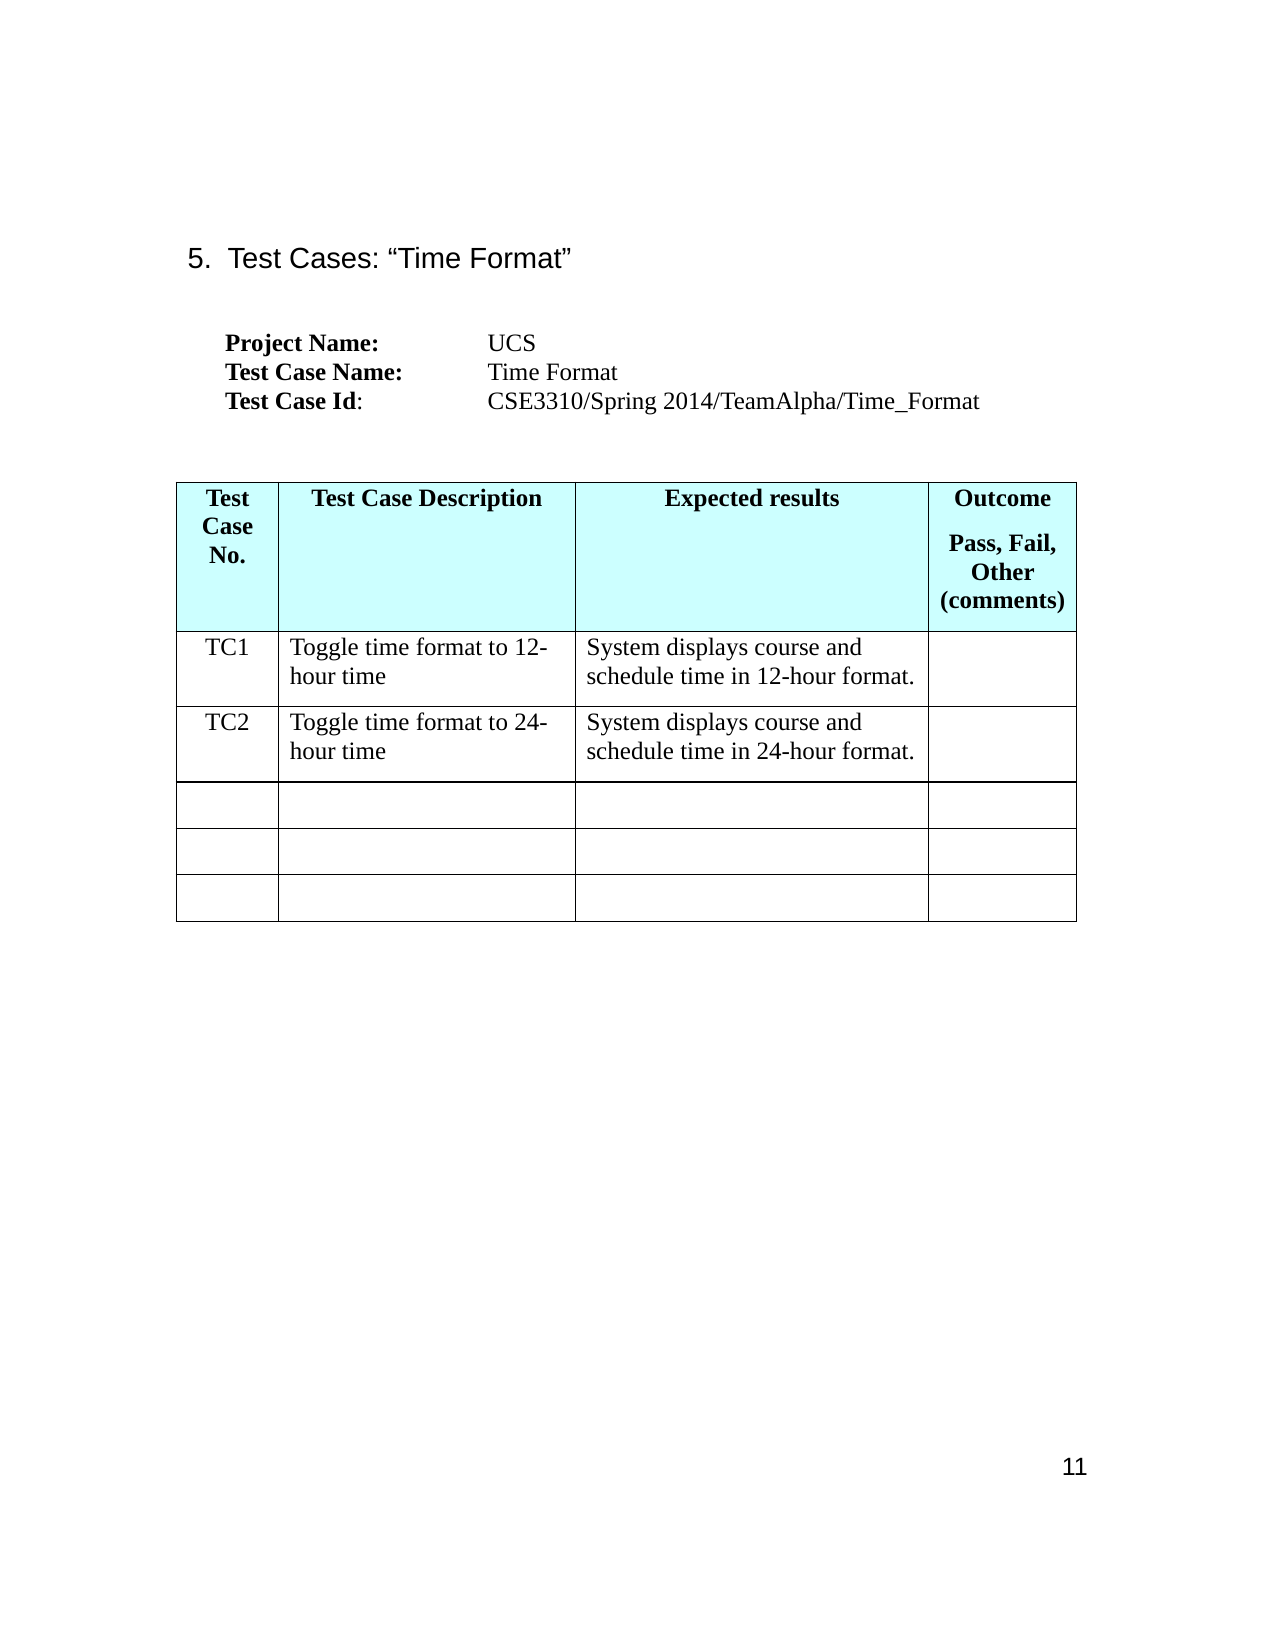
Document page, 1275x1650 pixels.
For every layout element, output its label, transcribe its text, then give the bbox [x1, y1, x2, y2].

table_cell [929, 829, 1076, 874]
table_cell [929, 783, 1076, 828]
subtitle 5. Test Cases: “Time Format” [187, 241, 1087, 275]
table_cell TC1 [177, 632, 278, 706]
table_cell System displays course and schedule time in 12-hour format. [576, 632, 928, 706]
table_cell [279, 829, 575, 874]
text Test Case Id: CSE3310/Spring 2014/TeamAlpha/Time_Format [225, 386, 1087, 415]
table_cell [177, 783, 278, 828]
table_cell [929, 632, 1076, 706]
table_header Test Case Description [279, 483, 575, 631]
table_cell Toggle time format to 24-hour time [279, 707, 575, 781]
table_cell [929, 875, 1076, 921]
table_cell [177, 829, 278, 874]
table_cell [279, 783, 575, 828]
table_cell [576, 875, 928, 921]
table_cell Toggle time format to 12-hour time [279, 632, 575, 706]
table_cell [576, 829, 928, 874]
table_cell [576, 783, 928, 828]
table_header Expected results [576, 483, 928, 631]
table_cell [279, 875, 575, 921]
table_cell [929, 707, 1076, 781]
table_header Test Case No. [177, 483, 278, 631]
table_header Outcome Pass, Fail, Other (comments) [929, 483, 1076, 631]
table_cell System displays course and schedule time in 24-hour format. [576, 707, 928, 781]
text Project Name: UCS [225, 328, 1087, 357]
text Test Case Name: Time Format [225, 357, 1087, 386]
table_cell TC2 [177, 707, 278, 781]
table_cell [177, 875, 278, 921]
